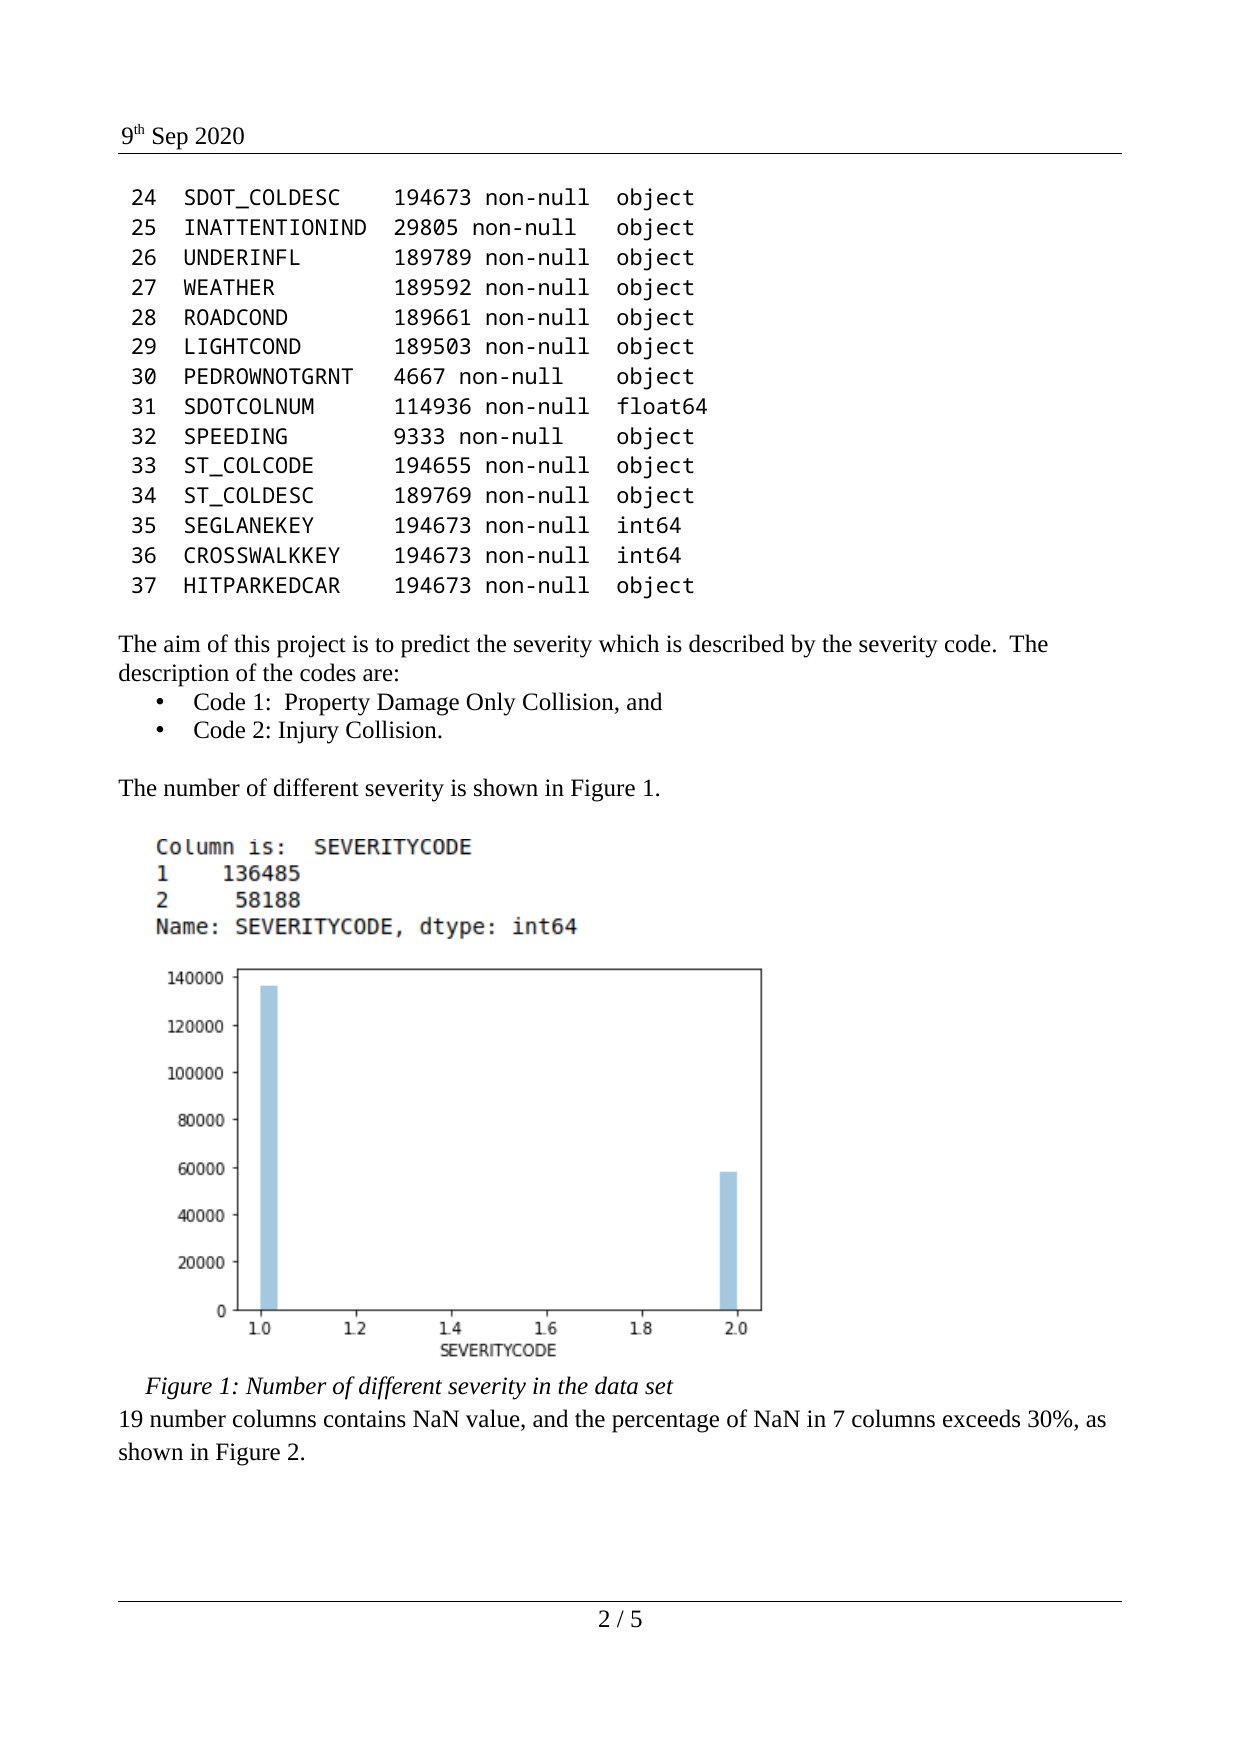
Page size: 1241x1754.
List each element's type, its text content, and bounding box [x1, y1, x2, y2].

picture [145, 839, 792, 1366]
text 30 PEDROWNOTGRNT 4667 non-null object [118, 361, 1122, 391]
text 33 ST_COLCODE 194655 non-null object [118, 450, 1122, 480]
list Code 2: Injury Collision. [156, 715, 1122, 744]
text 37 HITPARKEDCAR 194673 non-null object [118, 569, 1122, 599]
text 28 ROADCOND 189661 non-null object [118, 301, 1122, 331]
text Figure 1: Number of different severity in the data set [145, 1366, 792, 1400]
text 24 SDOT_COLDESC 194673 non-null object [118, 182, 1122, 212]
text The aim of this project is to predict the severity which is described by the severity code. The description of the codes are: [118, 629, 1122, 687]
text 29 LIGHTCOND 189503 non-null object [118, 331, 1122, 361]
text 27 WEATHER 189592 non-null object [118, 272, 1122, 301]
text 36 CROSSWALKKEY 194673 non-null int64 [118, 540, 1122, 569]
text 34 ST_COLDESC 189769 non-null object [118, 480, 1122, 510]
list Code 1: Property Damage Only Collision, and [156, 687, 1122, 715]
text 31 SDOTCOLNUM 114936 non-null float64 [118, 391, 1122, 421]
text 19 number columns contains NaN value, and the percentage of NaN in 7 columns exceeds 30%, as shown in Figure 2. [118, 1179, 1122, 1466]
text 26 UNDERINFL 189789 non-null object [118, 242, 1122, 272]
text 25 INATTENTIONIND 29805 non-null object [118, 212, 1122, 242]
text 32 SPEEDING 9333 non-null object [118, 421, 1122, 450]
text 35 SEGLANEKEY 194673 non-null int64 [118, 510, 1122, 540]
text The number of different severity is shown in Figure 1. [118, 773, 1122, 802]
